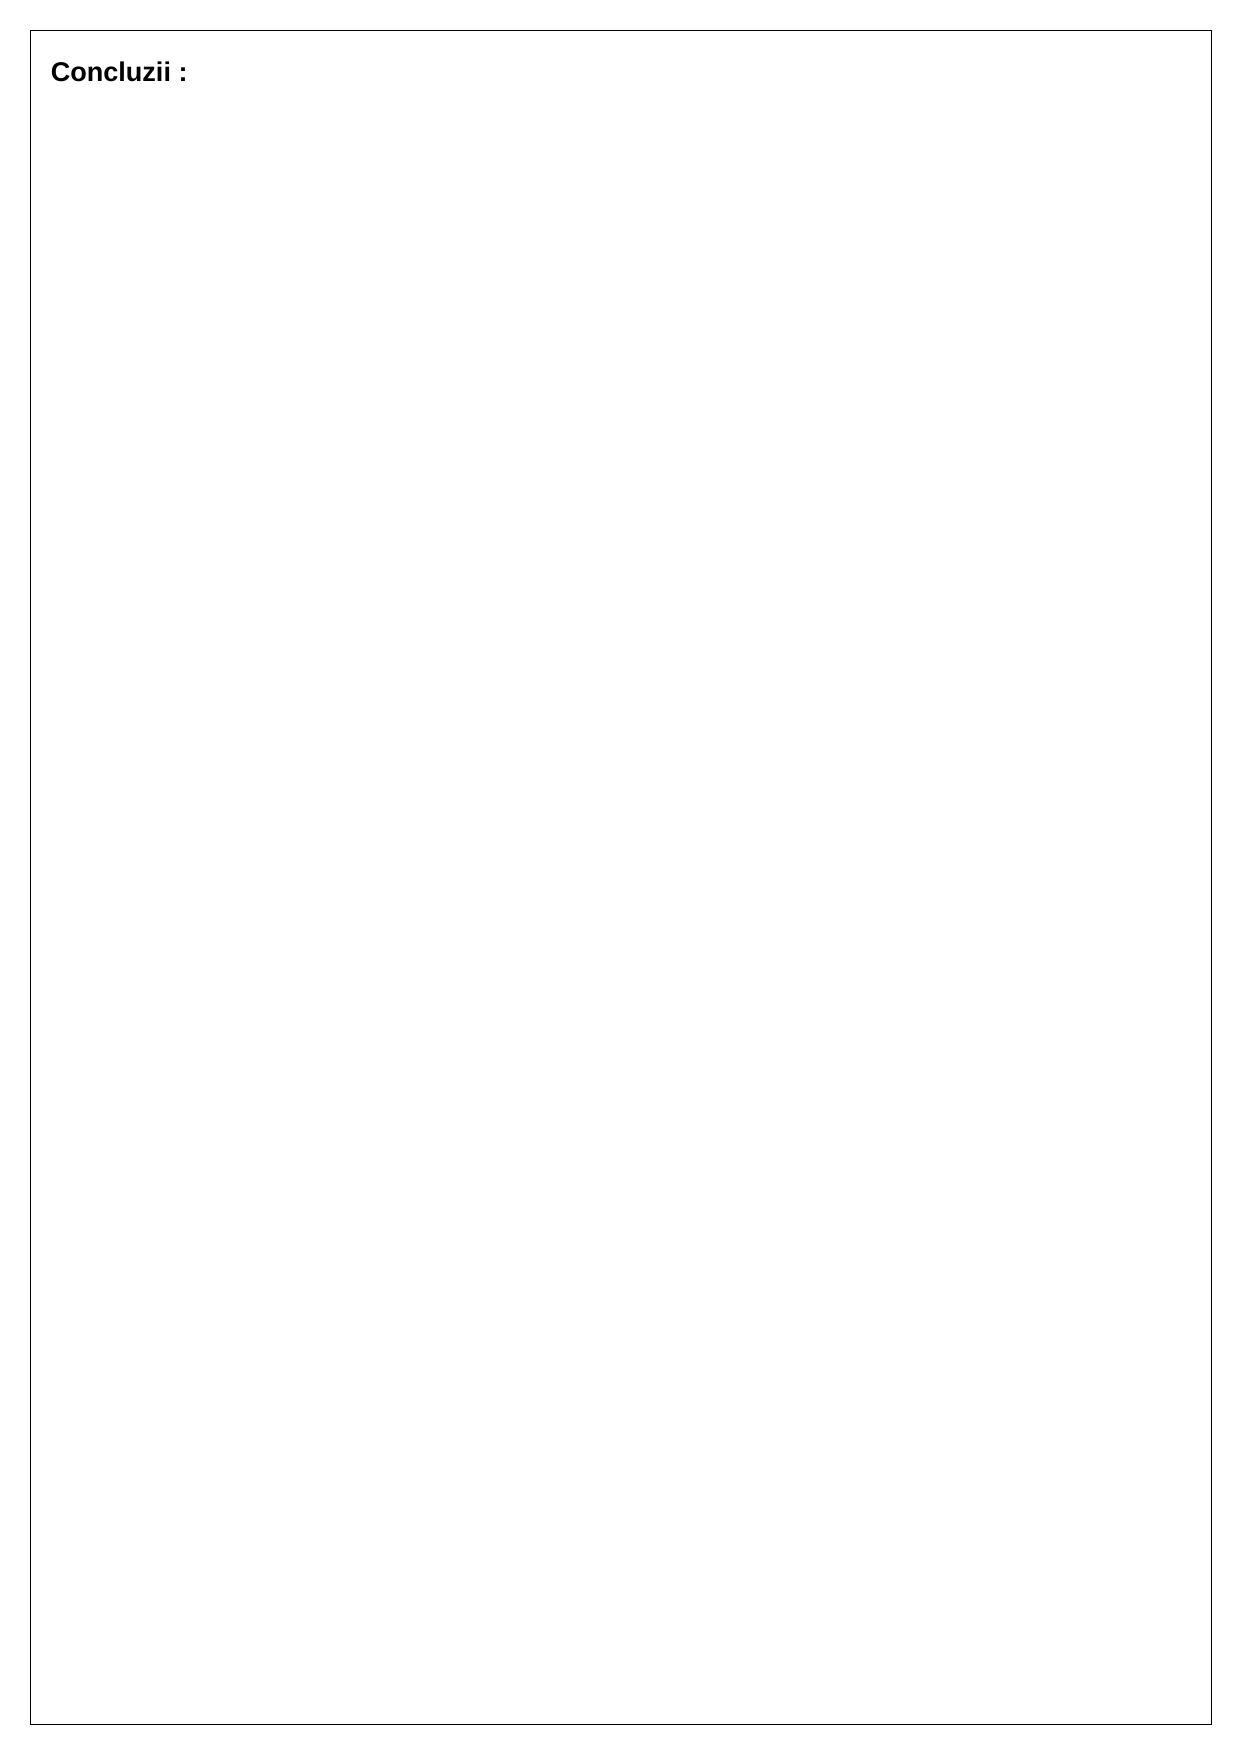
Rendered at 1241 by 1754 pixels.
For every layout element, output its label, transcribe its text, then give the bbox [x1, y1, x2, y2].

text Concluzii : [44, 51, 1196, 93]
